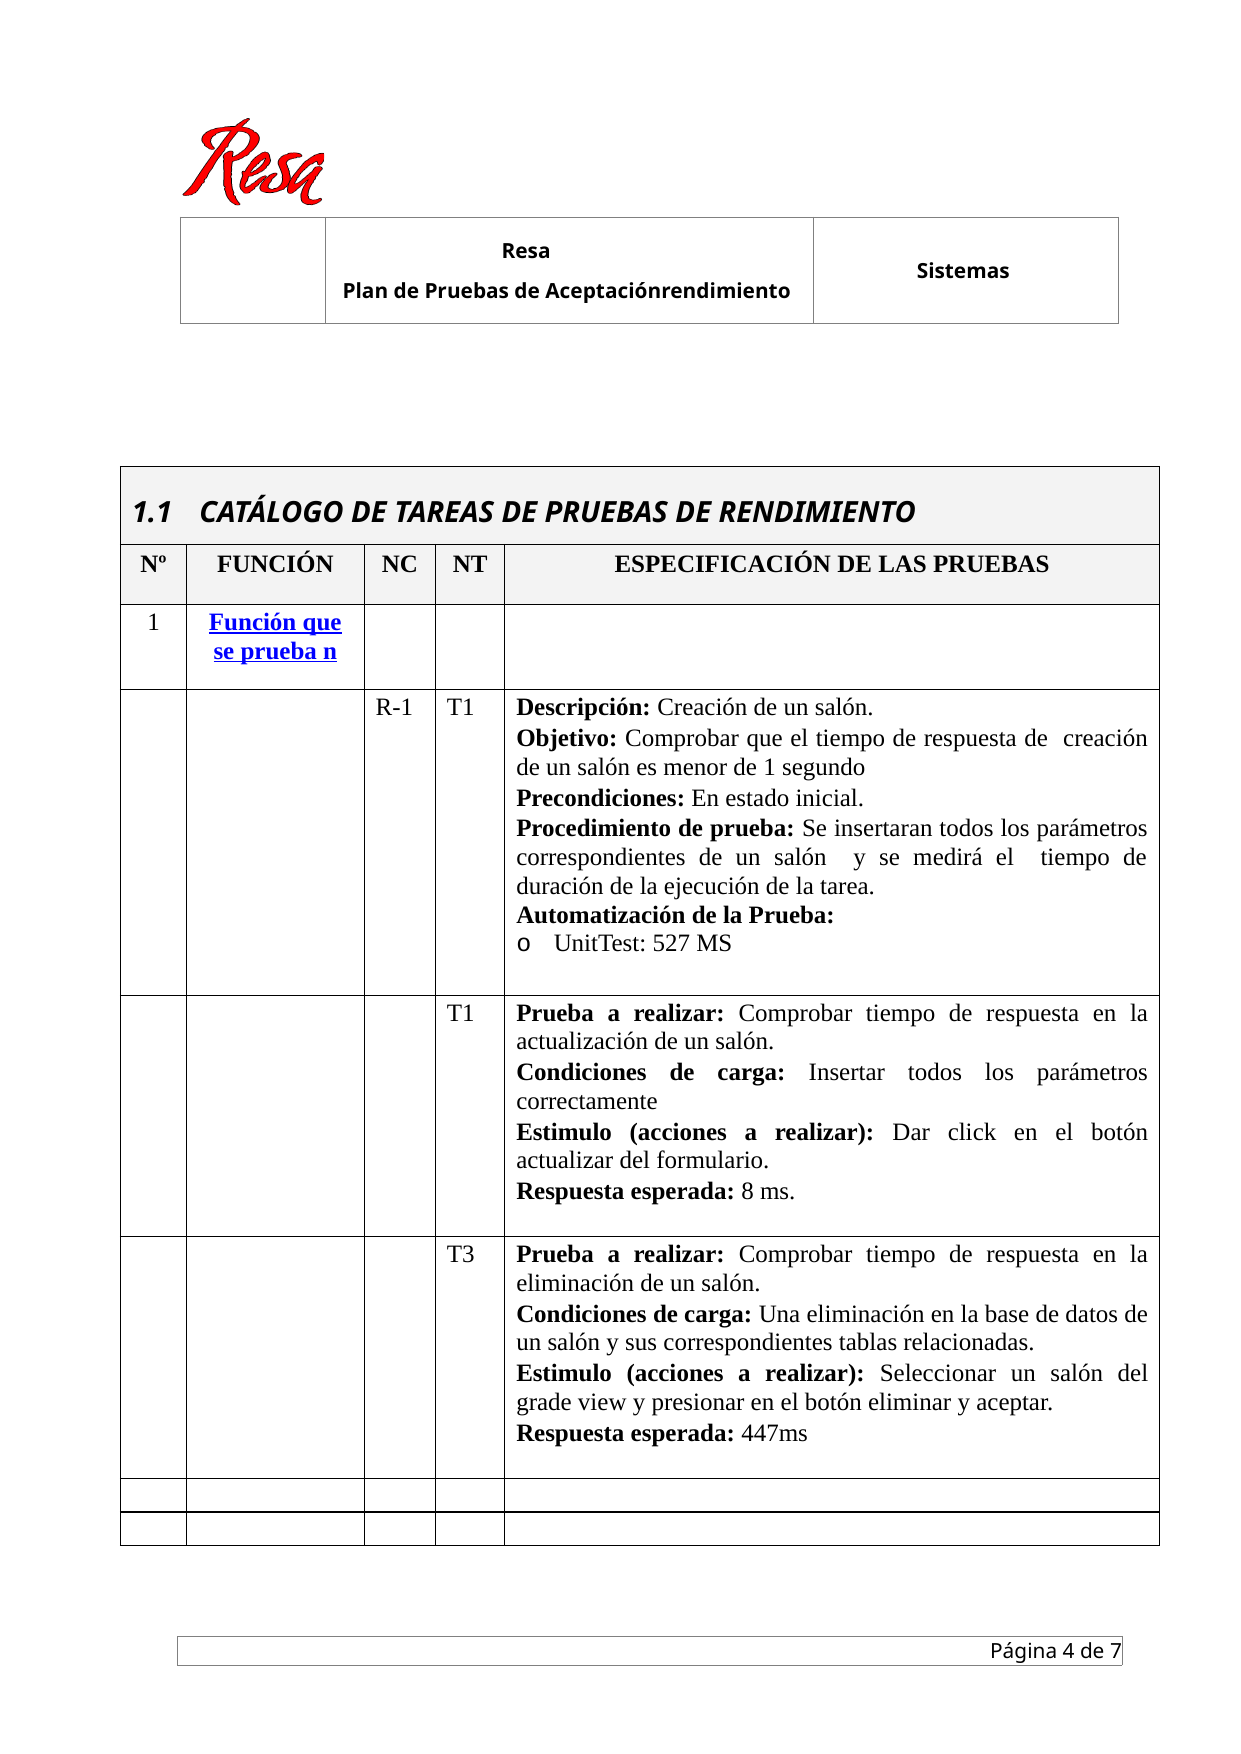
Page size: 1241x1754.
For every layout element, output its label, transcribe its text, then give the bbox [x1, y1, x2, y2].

table_cell [505, 1513, 1159, 1545]
table_cell [436, 605, 504, 689]
table_cell [505, 605, 1159, 689]
table_cell T3 [436, 1237, 504, 1477]
table_cell [121, 1237, 186, 1477]
table_cell T1 [436, 996, 504, 1236]
table_cell [365, 605, 435, 689]
table_cell [436, 1513, 504, 1545]
table_cell [187, 996, 364, 1236]
table_cell Función que se prueba n [187, 605, 364, 689]
table_cell Prueba a realizar: Comprobar tiempo de respuesta en la eliminación de un salón. Condiciones de carga: Una eliminación en la base de datos de un salón y sus correspondientes tablas relacionadas. Estimulo (acciones a realizar): Seleccionar un salón del grade view y presionar en el botón eliminar y aceptar. Respuesta esperada: 447ms [505, 1237, 1159, 1477]
table_cell FUNCIÓN [187, 545, 364, 604]
table_cell [365, 996, 435, 1236]
table_cell T1 [436, 690, 504, 994]
table_cell [187, 1479, 364, 1511]
table_cell NC [365, 545, 435, 604]
table_cell [505, 1479, 1159, 1511]
table_cell [121, 996, 186, 1236]
table_cell [187, 1513, 364, 1545]
table_cell Prueba a realizar: Comprobar tiempo de respuesta en la actualización de un salón. Condiciones de carga: Insertar todos los parámetros correctamente Estimulo (acciones a realizar): Dar click en el botón actualizar del formulario. Respuesta esperada: 8 ms. [505, 996, 1159, 1236]
table_cell [436, 1479, 504, 1511]
table_cell [187, 1237, 364, 1477]
table_cell Nº [121, 545, 186, 604]
table_cell [365, 1237, 435, 1477]
table_cell [365, 1479, 435, 1511]
table_cell [121, 690, 186, 994]
table_cell [121, 1513, 186, 1545]
table_cell R-1 [365, 690, 435, 994]
table_cell 1 [121, 605, 186, 689]
table_cell [365, 1513, 435, 1545]
table_cell [187, 690, 364, 994]
table_cell [121, 1479, 186, 1511]
table_cell ESPECIFICACIÓN DE LAS PRUEBAS [505, 545, 1159, 604]
table_header CATÁLOGO DE TAREAS DE PRUEBAS DE RENDIMIENTO [121, 467, 1159, 544]
table_cell NT [436, 545, 504, 604]
table_cell Descripción: Creación de un salón. Objetivo: Comprobar que el tiempo de respuesta de creación de un salón es menor de 1 segundo Precondiciones: En estado inicial. Procedimiento de prueba: Se insertaran todos los parámetros correspondientes de un salón y se medirá el tiempo de duración de la ejecución de la tarea. Automatización de la Prueba: UnitTest: 527 MS [505, 690, 1159, 994]
